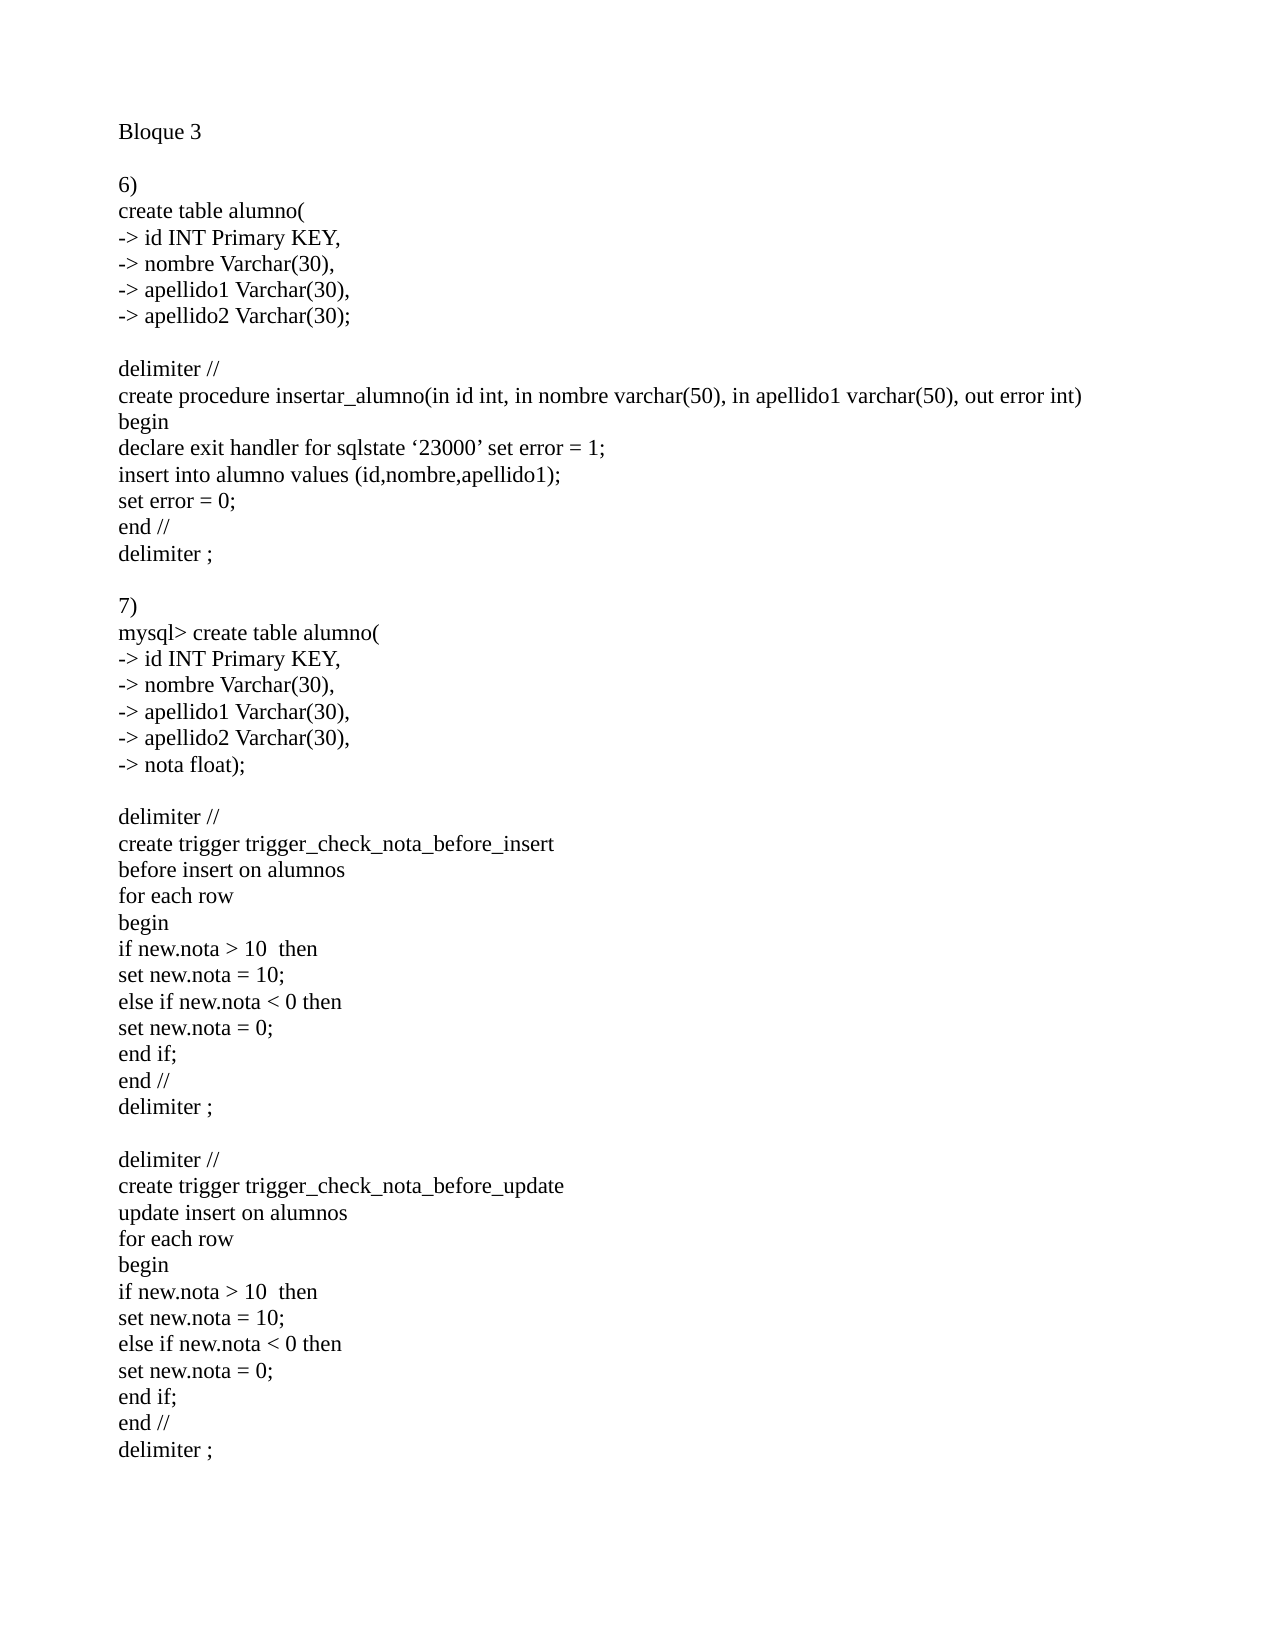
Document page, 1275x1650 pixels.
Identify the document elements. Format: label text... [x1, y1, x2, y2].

text create trigger trigger_check_nota_before_update [118, 1172, 1157, 1199]
text else if new.nota < 0 then [118, 1330, 1157, 1357]
text for each row [118, 882, 1157, 909]
text else if new.nota < 0 then [118, 988, 1157, 1014]
text end if; [118, 1041, 1157, 1067]
text delimiter // [118, 803, 1157, 830]
text mysql> create table alumno( -> id INT Primary KEY, -> nombre Varchar(30), -> apellido1 Varchar(30), -> apellido2 Varchar(30), -> nota float); [118, 619, 1157, 777]
text update insert on alumnos [118, 1199, 1157, 1225]
text delimiter ; [118, 1436, 1157, 1462]
text begin [118, 408, 1157, 434]
text begin [118, 1251, 1157, 1278]
text create table alumno( -> id INT Primary KEY, -> nombre Varchar(30), -> apellido1 Varchar(30), -> apellido2 Varchar(30); [118, 197, 1157, 329]
text 7) [118, 592, 1157, 619]
text set new.nota = 0; [118, 1014, 1157, 1041]
text delimiter // [118, 1146, 1157, 1172]
text if new.nota > 10 then [118, 935, 1157, 961]
text begin [118, 909, 1157, 935]
text end if; [118, 1383, 1157, 1409]
text set new.nota = 0; [118, 1357, 1157, 1383]
text end // [118, 1409, 1157, 1436]
text Bloque 3 [118, 118, 1157, 144]
text end // [118, 513, 1157, 540]
text delimiter ; [118, 1093, 1157, 1119]
text set new.nota = 10; [118, 961, 1157, 988]
text insert into alumno values (id,nombre,apellido1); [118, 461, 1157, 487]
text set error = 0; [118, 487, 1157, 513]
text delimiter // [118, 355, 1157, 382]
text 6) [118, 171, 1157, 197]
text end // [118, 1067, 1157, 1093]
text delimiter ; [118, 540, 1157, 566]
text if new.nota > 10 then [118, 1278, 1157, 1304]
text create trigger trigger_check_nota_before_insert [118, 830, 1157, 856]
text declare exit handler for sqlstate ‘23000’ set error = 1; [118, 434, 1157, 461]
text before insert on alumnos [118, 856, 1157, 882]
text set new.nota = 10; [118, 1304, 1157, 1330]
text create procedure insertar_alumno(in id int, in nombre varchar(50), in apellido1 varchar(50), out error int) [118, 382, 1157, 408]
text for each row [118, 1225, 1157, 1251]
